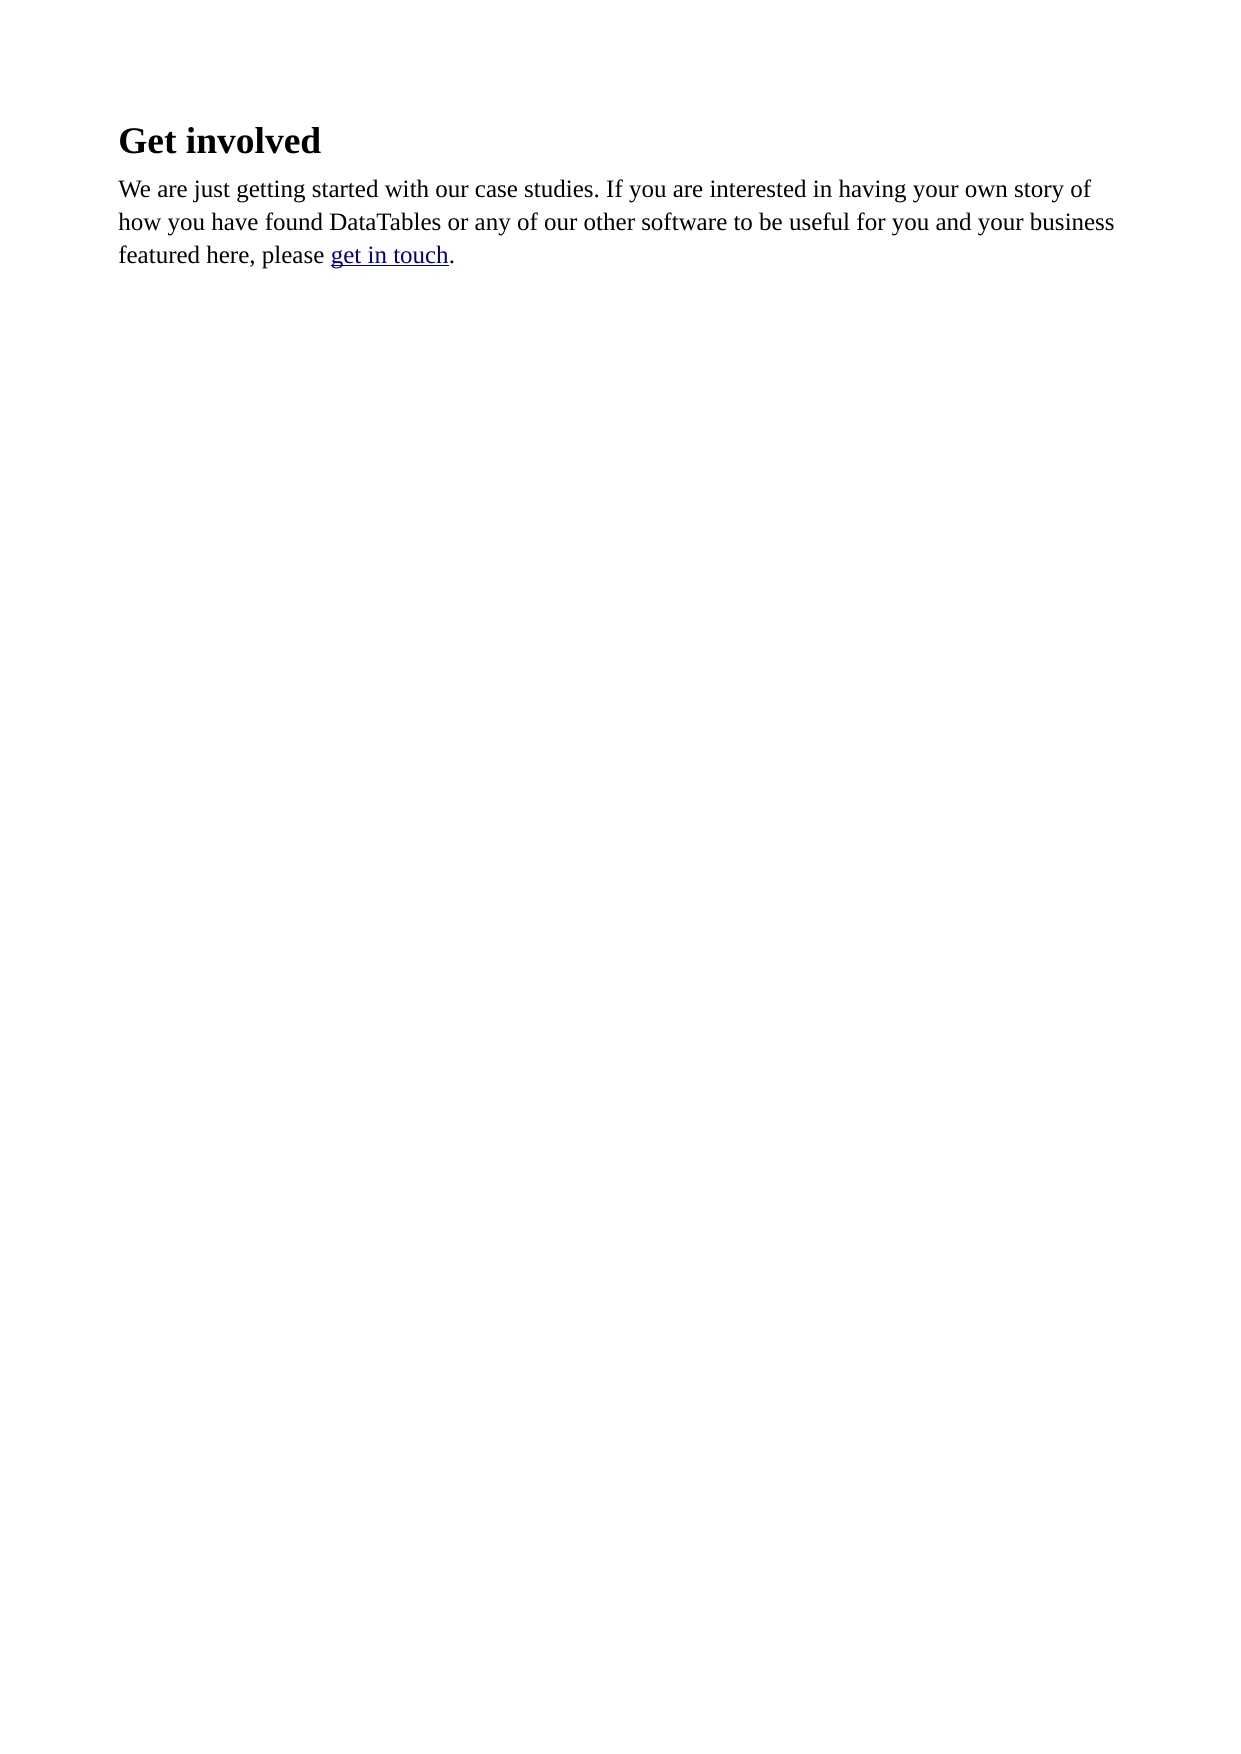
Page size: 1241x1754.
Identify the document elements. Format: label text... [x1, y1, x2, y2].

subtitle Get involved [118, 118, 1122, 161]
text We are just getting started with our case studies. If you are interested in having your own story of how you have found DataTables or any of our other software to be useful for you and your business featured here, please get in touch. [118, 174, 1122, 268]
